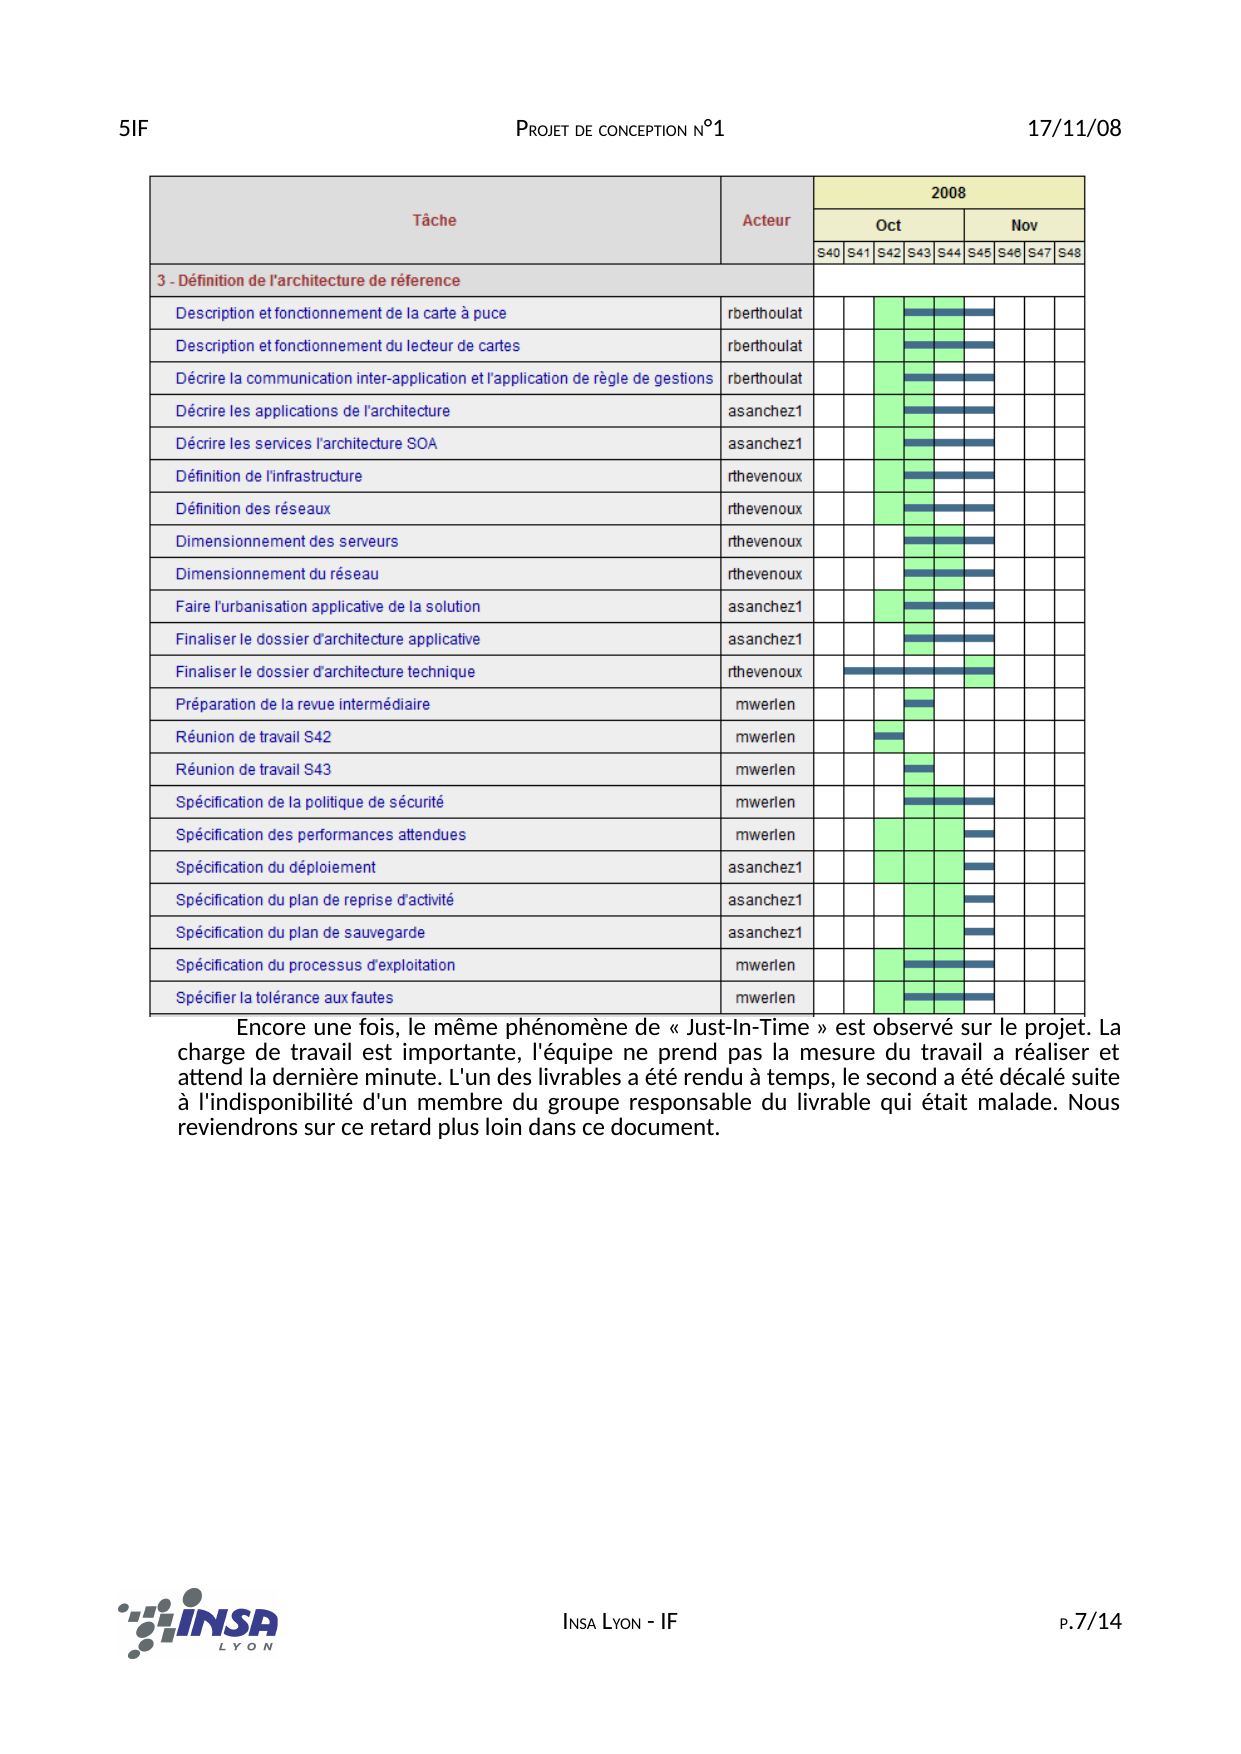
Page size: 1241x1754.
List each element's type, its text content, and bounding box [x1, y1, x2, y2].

text Encore une fois, le même phénomène de « Just-In-Time » est observé sur le projet. La charge de travail est importante, l'équipe ne prend pas la mesure du travail a réaliser et attend la dernière minute. L'un des livrables a été rendu à temps, le second a été décalé suite à l'indisponibilité d'un membre du groupe responsable du livrable qui était malade. Nous reviendrons sur ce retard plus loin dans ce document. [177, 173, 1122, 1142]
picture [147, 172, 1093, 1017]
picture [118, 1588, 278, 1659]
